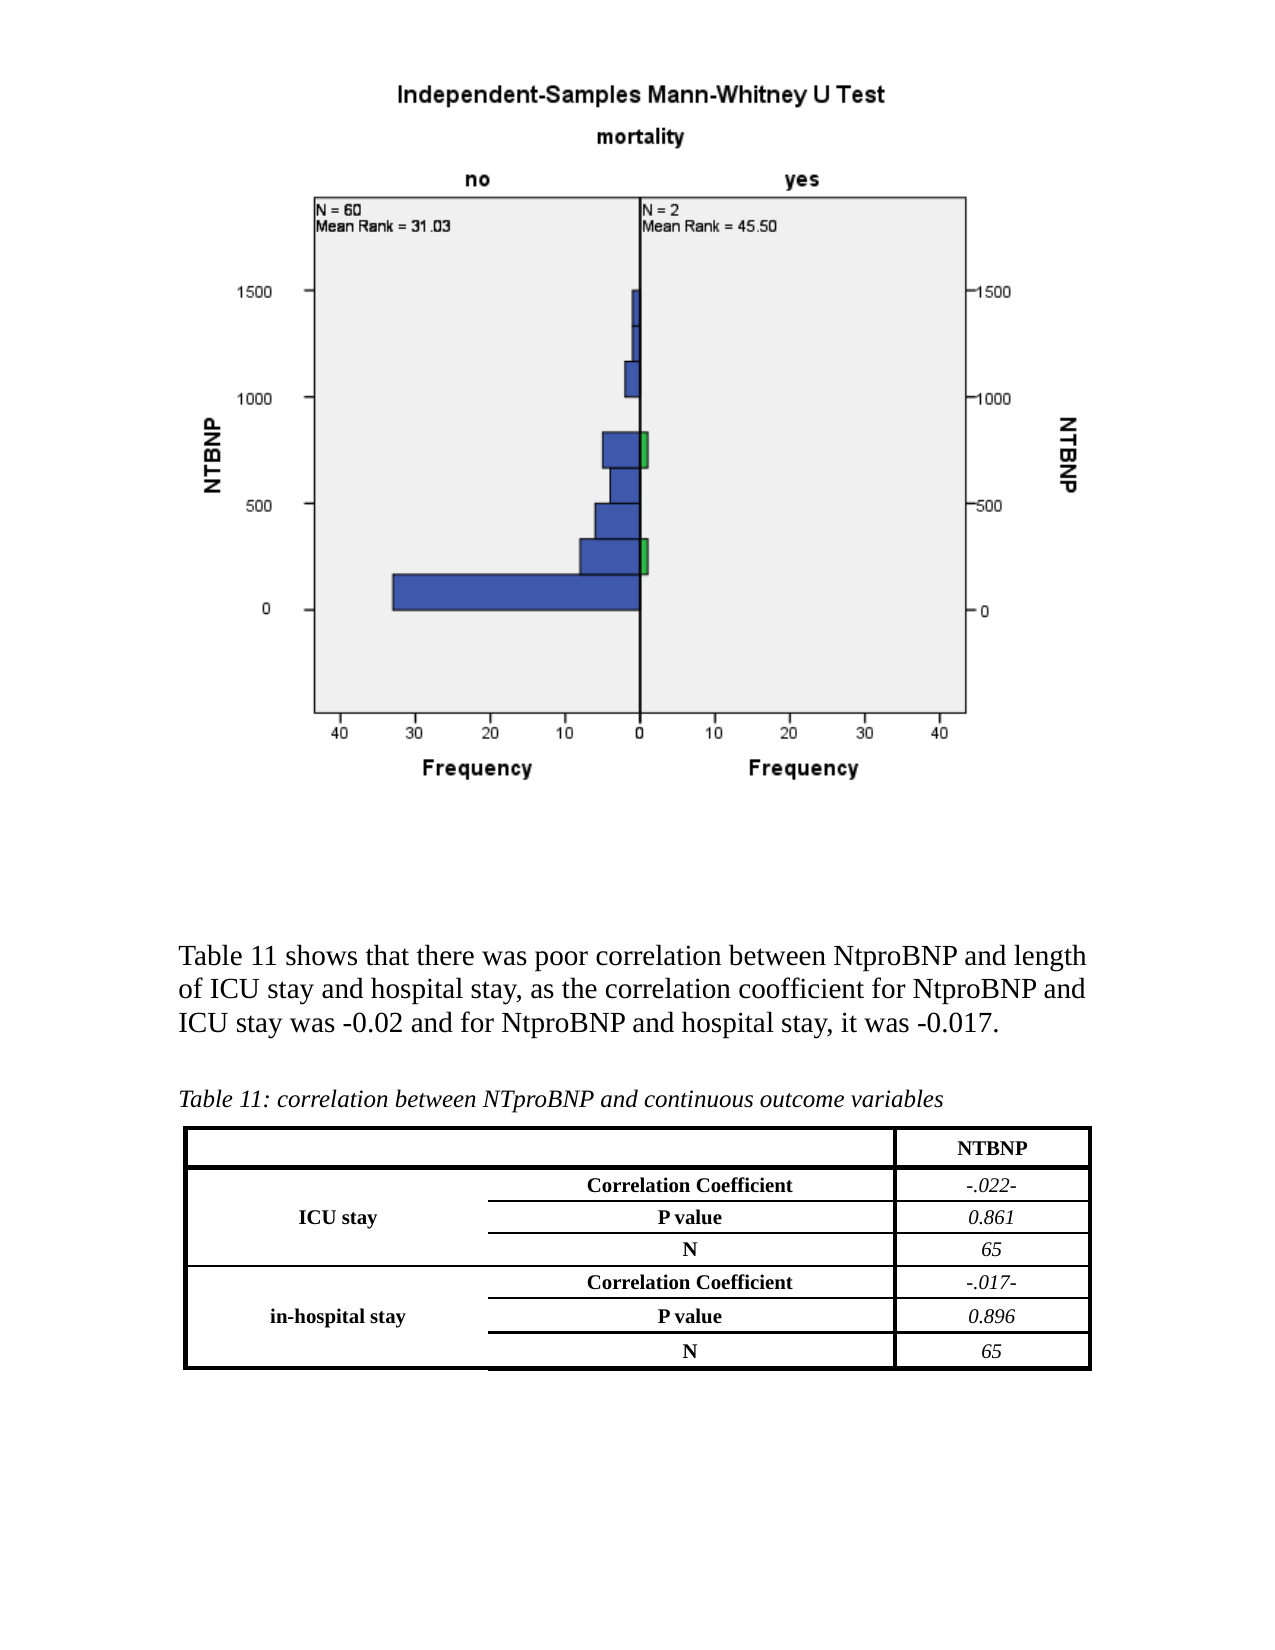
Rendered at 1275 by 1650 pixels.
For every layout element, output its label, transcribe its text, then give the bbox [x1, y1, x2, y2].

table_cell -.017- [897, 1267, 1088, 1297]
table_cell P value [488, 1299, 893, 1331]
table_header NTBNP [897, 1130, 1088, 1165]
table_cell 65 [897, 1334, 1088, 1366]
text Table 11 shows that there was poor correlation between NtproBNP and length of ICU stay and hospital stay, as the correlation coofficient for NtproBNP and ICU stay was -0.02 and for NtproBNP and hospital stay, it was -0.017. [178, 938, 1097, 1038]
picture [178, 65, 1097, 802]
table_cell 0.896 [897, 1299, 1088, 1331]
table_cell -.022- [897, 1170, 1088, 1200]
table_cell N [488, 1334, 893, 1366]
table_cell N [488, 1234, 893, 1264]
table_cell 65 [897, 1234, 1088, 1264]
table_header [488, 1130, 893, 1165]
text Table 11: correlation between NTproBNP and continuous outcome variables [178, 1084, 1097, 1113]
table_cell 0.861 [897, 1202, 1088, 1232]
table_cell Correlation Coefficient [488, 1170, 893, 1200]
table_cell P value [488, 1202, 893, 1232]
table_cell in-hospital stay [188, 1267, 488, 1366]
table_cell Correlation Coefficient [488, 1267, 893, 1297]
table_cell ICU stay [188, 1170, 488, 1264]
table_header [188, 1130, 488, 1165]
